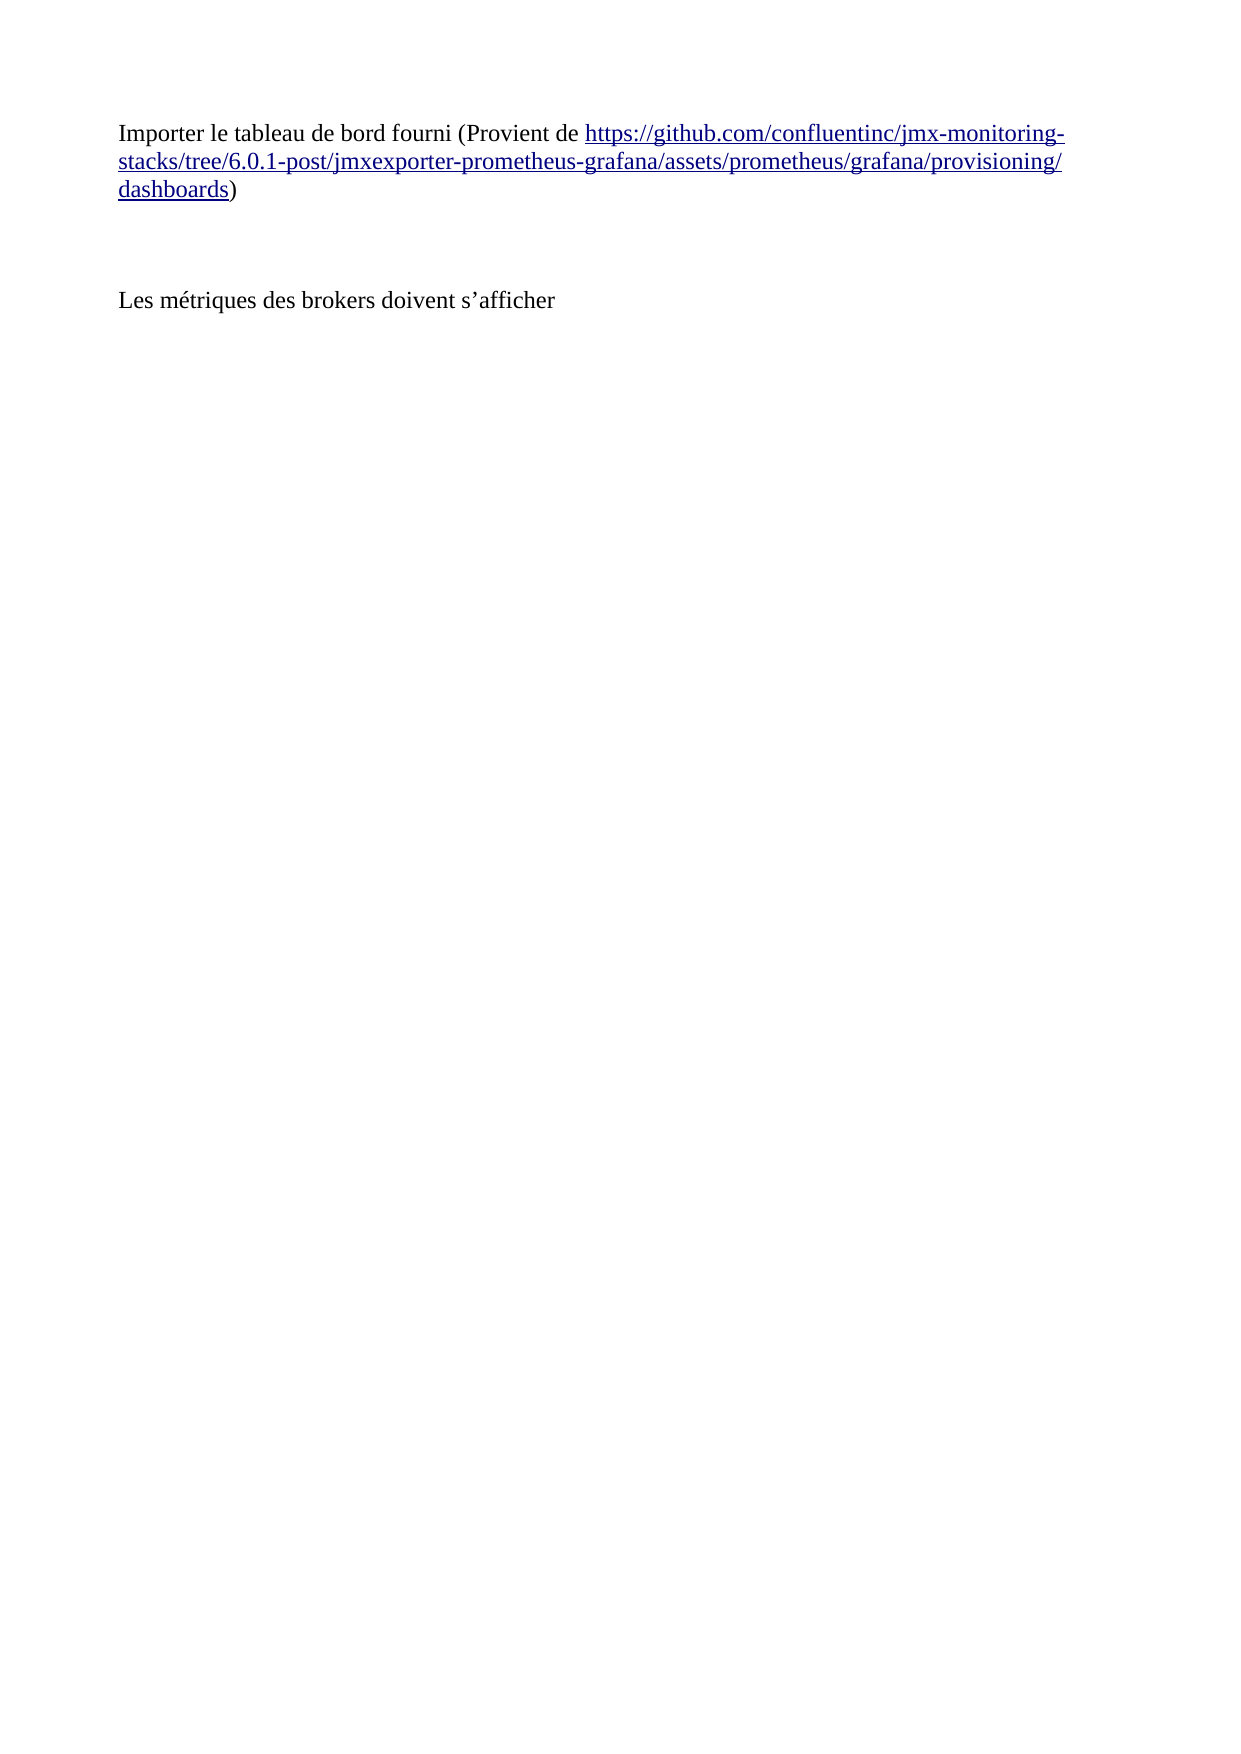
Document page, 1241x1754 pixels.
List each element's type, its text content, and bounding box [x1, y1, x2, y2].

text Les métriques des brokers doivent s’afficher [118, 285, 1122, 313]
text Importer le tableau de bord fourni (Provient de https://github.com/confluentinc/jmx-monitoring-stacks/tree/6.0.1-post/jmxexporter-prometheus-grafana/assets/prometheus/grafana/provisioning/dashboards) [118, 118, 1122, 203]
